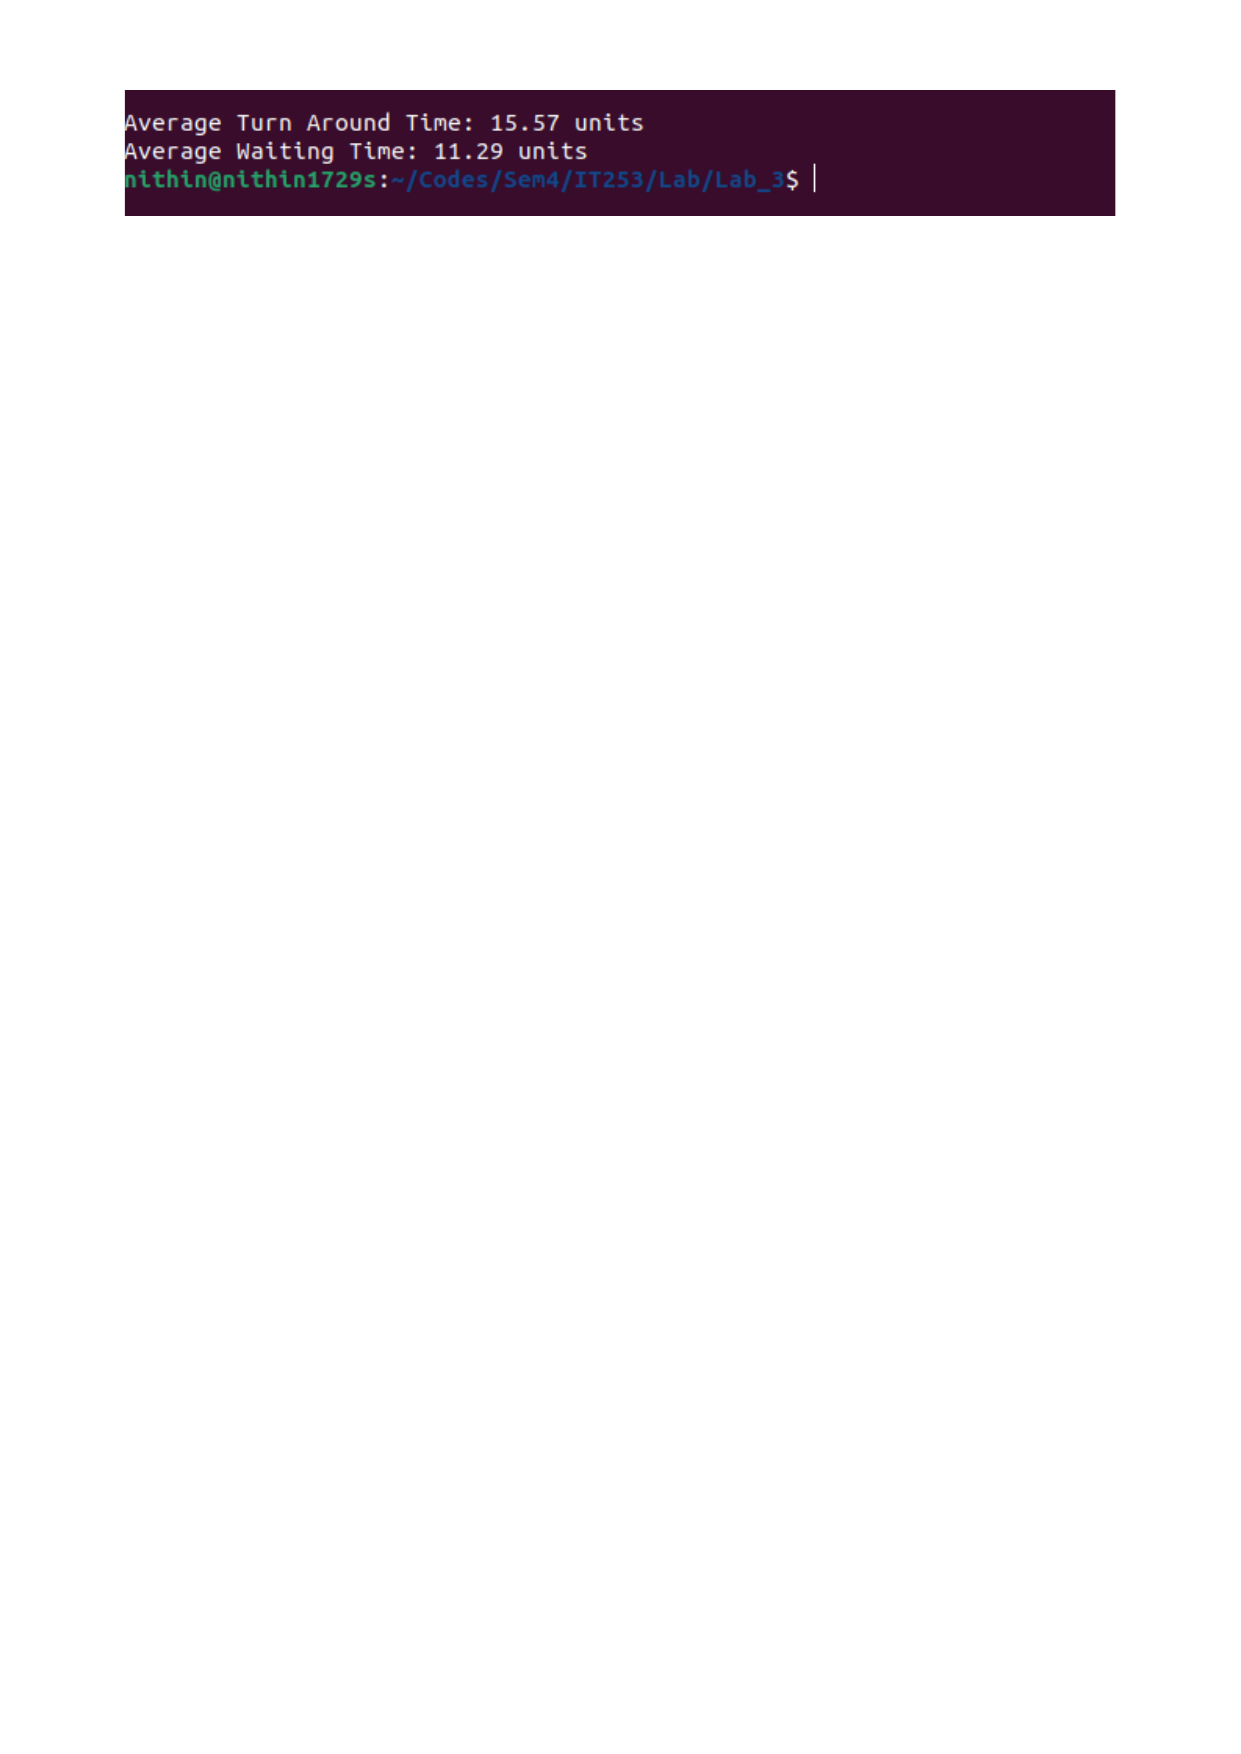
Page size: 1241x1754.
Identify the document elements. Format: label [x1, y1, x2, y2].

picture [124, 90, 1116, 216]
